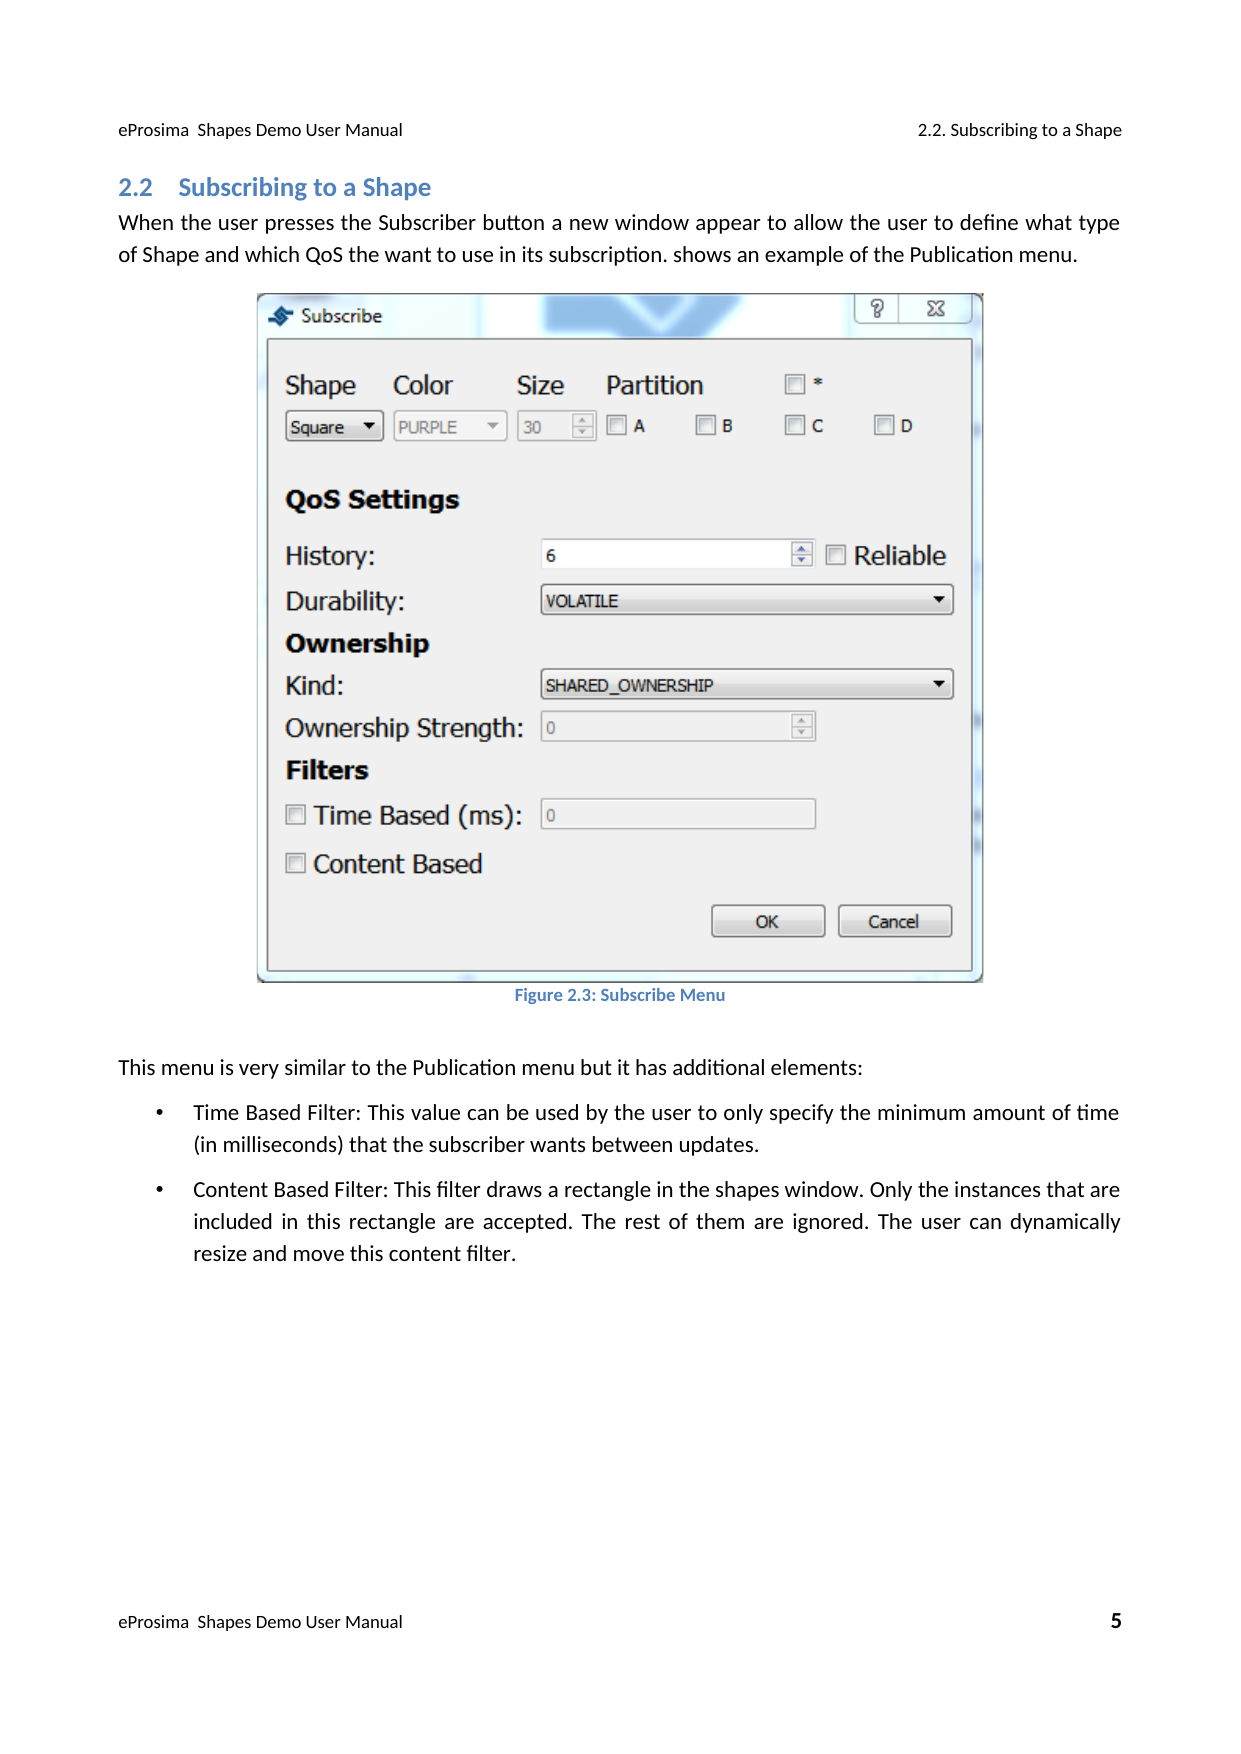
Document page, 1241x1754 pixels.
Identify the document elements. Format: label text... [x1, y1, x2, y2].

text When the user presses the Subscriber button a new window appear to allow the user to define what type of Shape and which QoS the want to use in its subscription. shows an example of the Publication menu. [118, 208, 1122, 269]
list Time Based Filter: This value can be used by the user to only specify the minimum amount of time (in milliseconds) that the subscriber wants between updates. [156, 1098, 1122, 1158]
text Figure 2.3: Subscribe Menu [257, 983, 983, 1006]
subtitle Subscribing to a Shape [118, 171, 1122, 203]
picture [256, 293, 984, 983]
list Content Based Filter: This filter draws a rectangle in the shapes window. Only the instances that are included in this rectangle are accepted. The rest of them are ignored. The user can dynamically resize and move this content filter. [156, 1175, 1122, 1267]
text This menu is very similar to the Publication menu but it has additional elements: [118, 1053, 1122, 1081]
